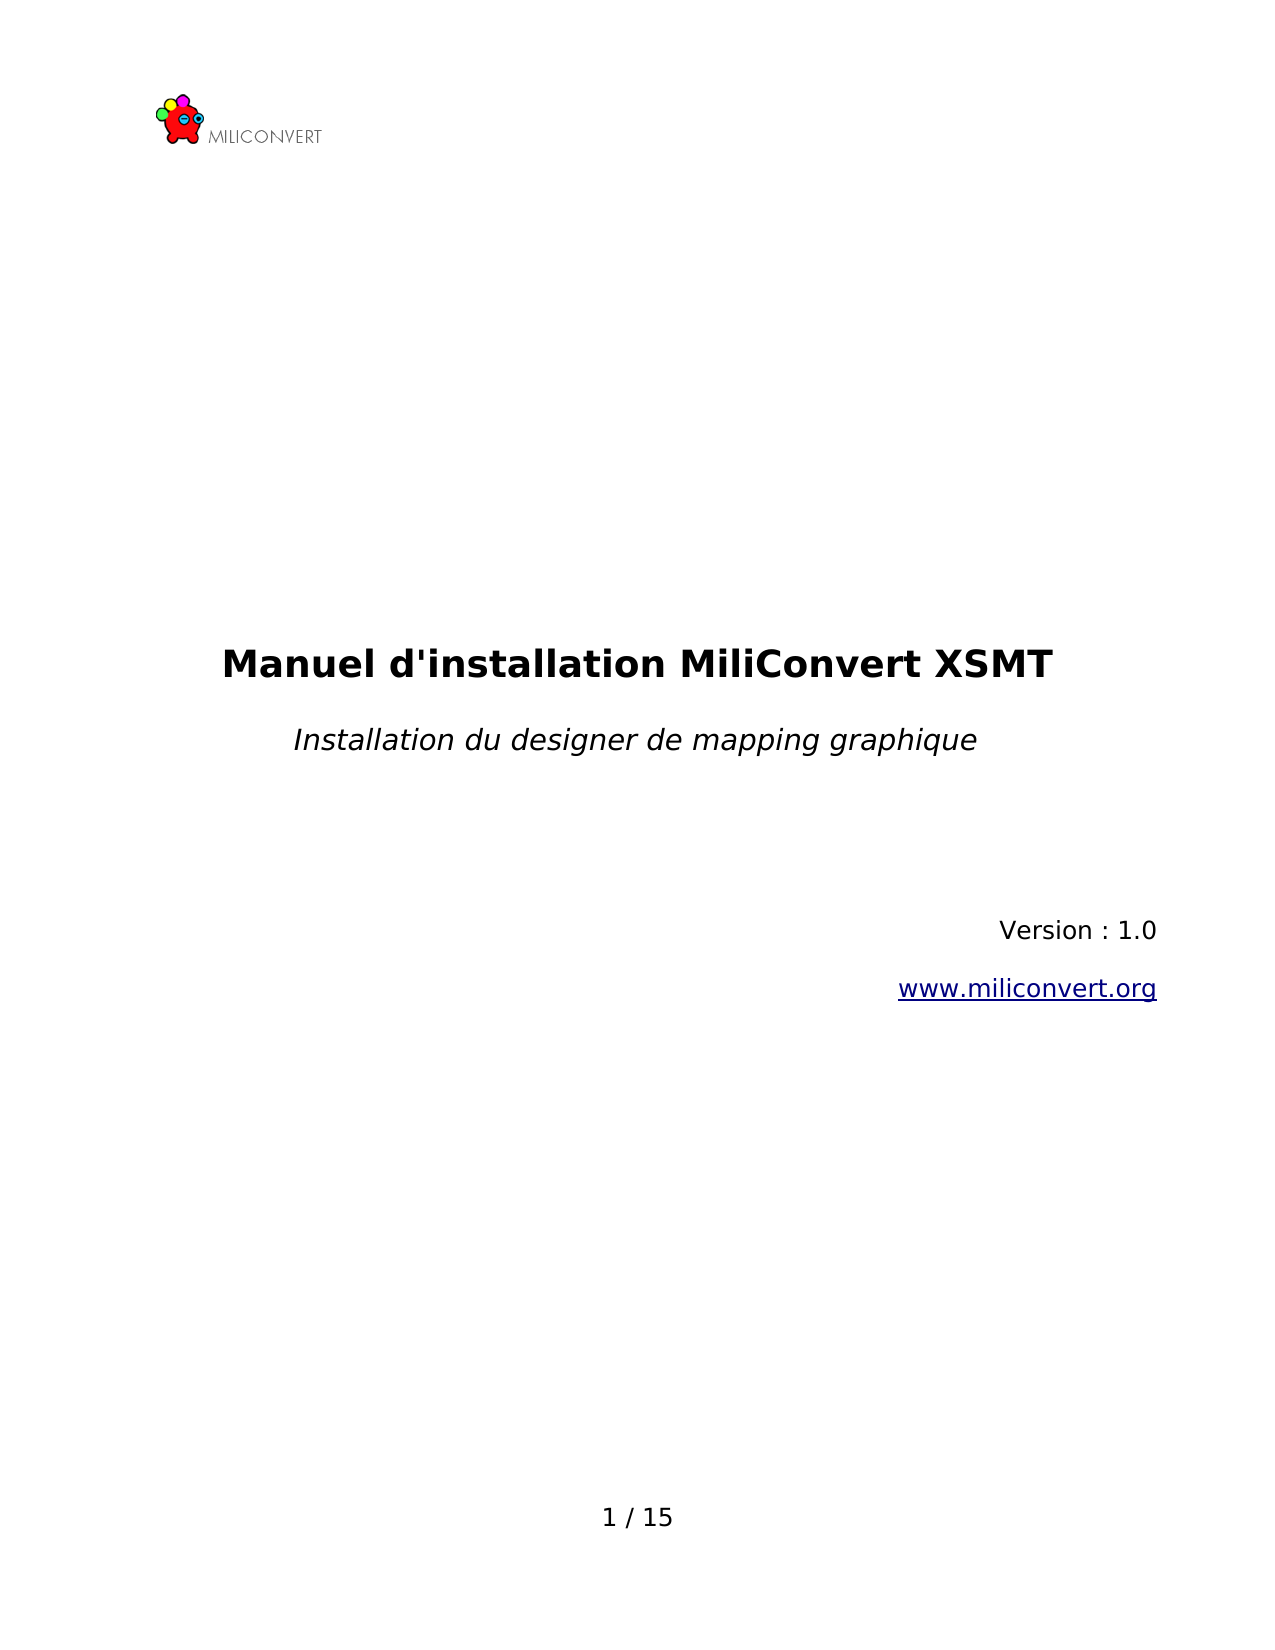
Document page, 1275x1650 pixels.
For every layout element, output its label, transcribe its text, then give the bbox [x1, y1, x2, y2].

text Version : 1.0 [118, 916, 1157, 945]
picture [132, 69, 354, 176]
title Manuel d'installation MiliConvert XSMT [118, 642, 1157, 686]
text www.miliconvert.org [118, 974, 1157, 1003]
subtitle Installation du designer de mapping graphique [118, 724, 1157, 758]
